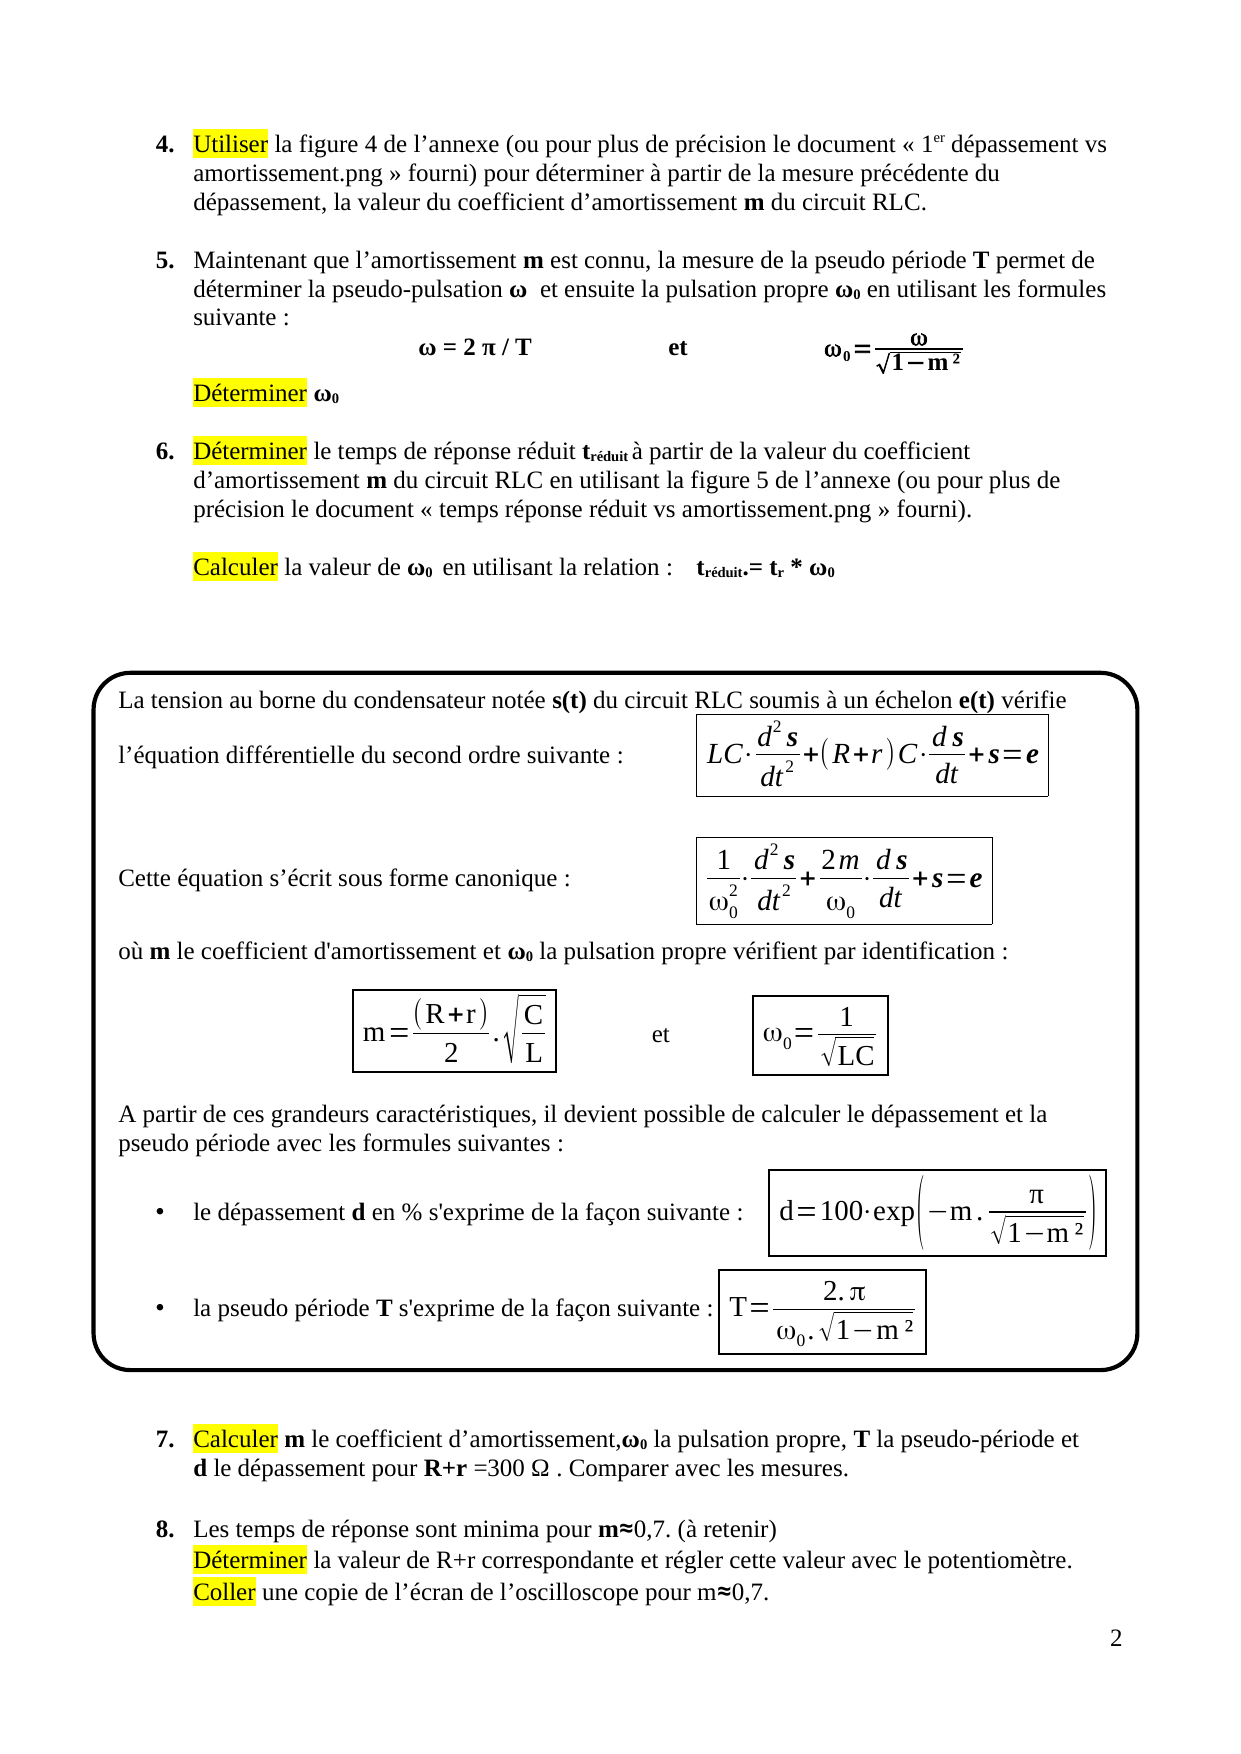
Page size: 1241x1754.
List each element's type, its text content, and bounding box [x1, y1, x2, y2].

list le dépassement d en % s'exprime de la façon suivante : [770, 1171, 1105, 1255]
text et [118, 988, 1122, 1076]
text Cette équation s’écrit sous forme canonique : [697, 838, 992, 924]
list Déterminer le temps de réponse réduit tréduit à partir de la valeur du coefficient d’amortissement m du circuit RLC en utilisant la figure 5 de l’annexe (ou pour plus de précision le document « temps réponse réduit vs amortissement.png » fourni). [156, 436, 1122, 522]
list la pseudo période T s'exprime de la façon suivante : [927, 1269, 1122, 1355]
text Cette équation s’écrit sous forme canonique : [993, 837, 1122, 924]
text La tension au borne du condensateur notée s(t) du circuit RLC soumis à un échelon e(t) vérifie l’équation différentielle du second ordre suivante : [118, 685, 1122, 796]
list la pseudo période T s'exprime de la façon suivante : [156, 1269, 718, 1355]
list Les temps de réponse sont minima pour m≈0,7. (à retenir) Déterminer la valeur de R+r correspondante et régler cette valeur avec le potentiomètre. Coller une copie de l’écran de l’oscilloscope pour m≈0,7. [156, 1511, 1122, 1608]
list le dépassement d en % s'exprime de la façon suivante : [156, 1169, 768, 1257]
list Utiliser la figure 4 de l’annexe (ou pour plus de précision le document « 1er dépassement vs amortissement.png » fourni) pour déterminer à partir de la mesure précédente du dépassement, la valeur du coefficient d’amortissement m du circuit RLC. [156, 129, 1122, 215]
text A partir de ces grandeurs caractéristiques, il devient possible de calculer le dépassement et la pseudo période avec les formules suivantes : [118, 1099, 1122, 1157]
text où m le coefficient d'amortissement et ω0 la pulsation propre vérifient par identification : [118, 936, 1122, 965]
list le dépassement d en % s'exprime de la façon suivante : [1107, 1169, 1122, 1257]
list la pseudo période T s'exprime de la façon suivante : [720, 1271, 925, 1353]
list Calculer la valeur de ω0 en utilisant la relation : tréduit.= tr * ω0 [156, 552, 1122, 638]
list Calculer m le coefficient d’amortissement,ω0 la pulsation propre, T la pseudo-période et d le dépassement pour R+r =300 Ω . Comparer avec les mesures. [156, 1424, 1122, 1482]
list Maintenant que l’amortissement m est connu, la mesure de la pseudo période T permet de déterminer la pseudo-pulsation ω et ensuite la pulsation propre ω0 en utilisant les formules suivante : ω = 2 π / T et Déterminer ω0 [156, 245, 1122, 407]
text Cette équation s’écrit sous forme canonique : [118, 837, 696, 924]
